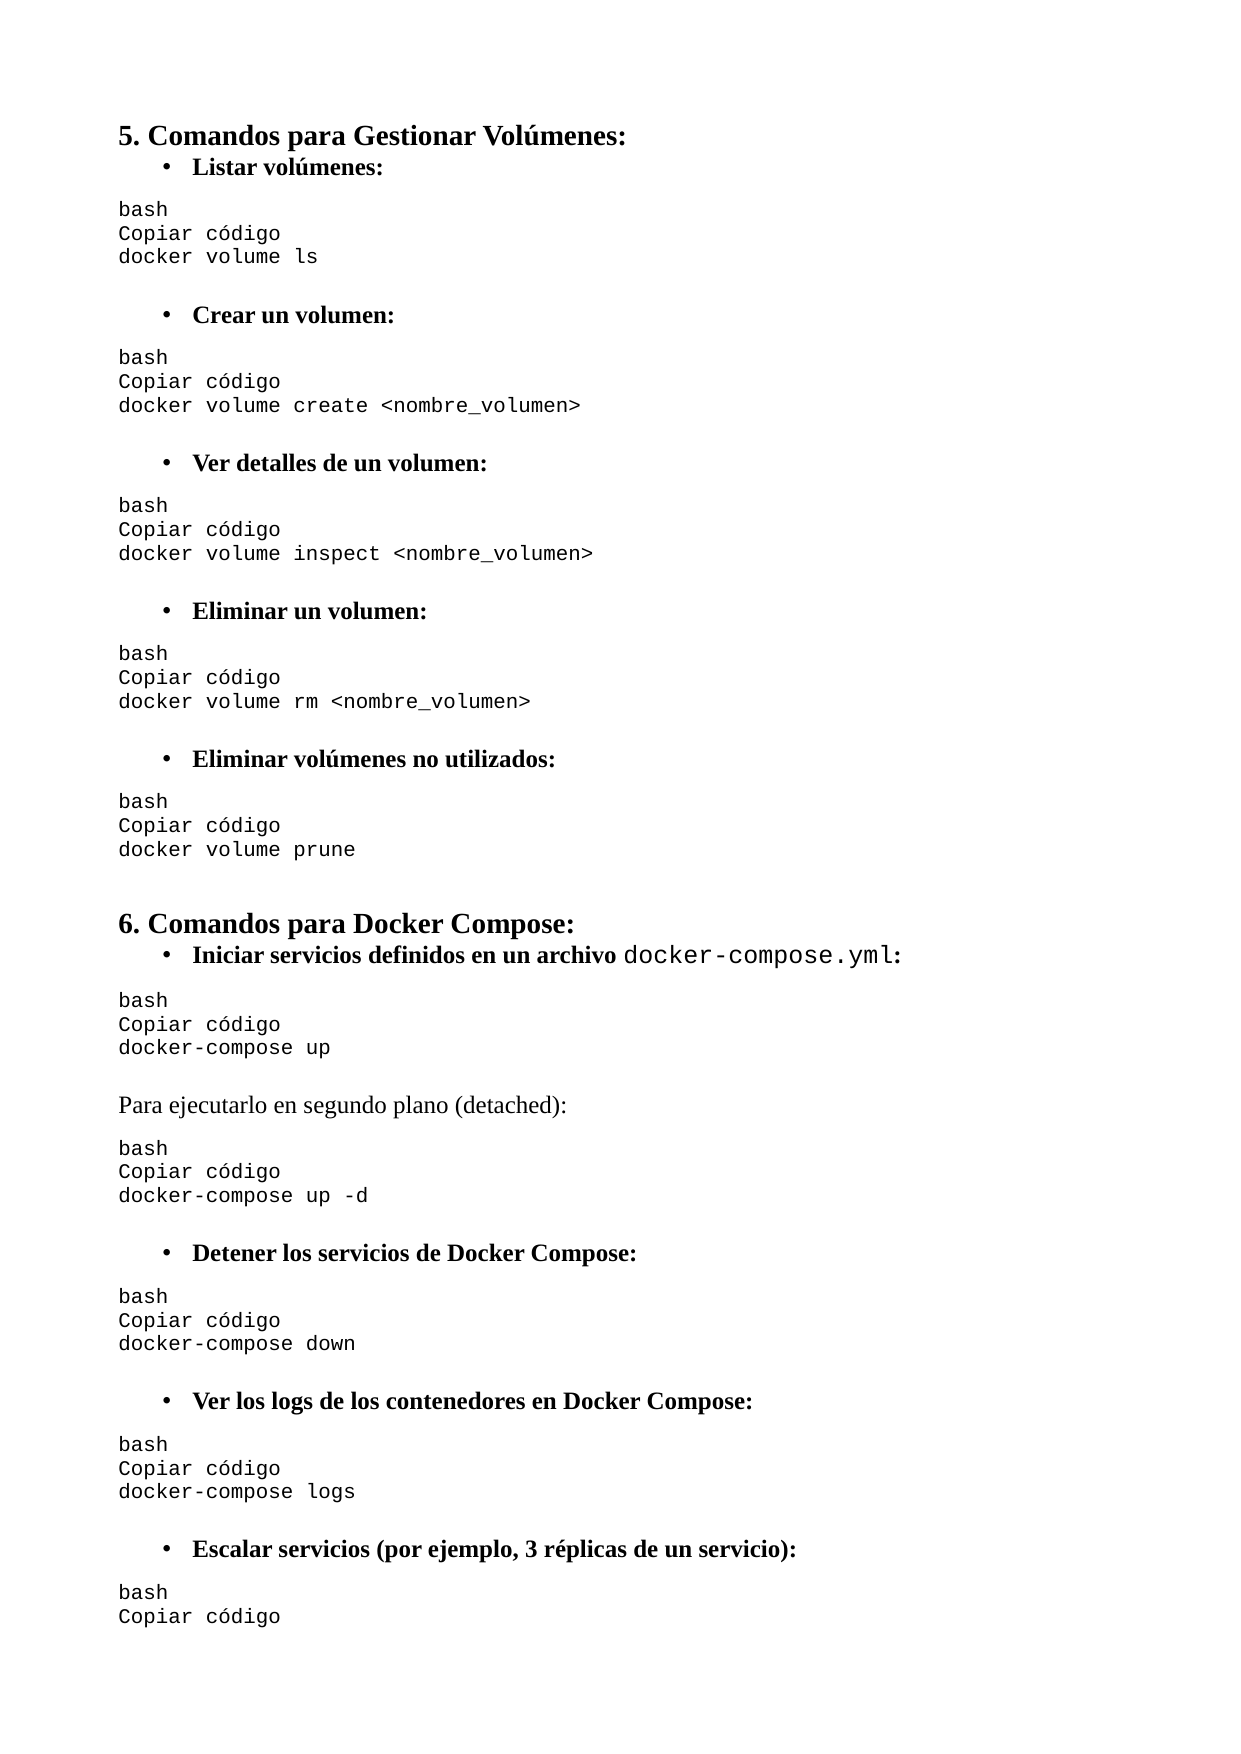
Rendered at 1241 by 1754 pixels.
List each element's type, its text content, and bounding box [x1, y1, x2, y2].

text bash [118, 643, 1122, 667]
text Copiar código [118, 1606, 1122, 1629]
text docker volume rm <nombre_volumen> [118, 691, 1122, 714]
text docker volume inspect <nombre_volumen> [118, 543, 1122, 566]
text bash [118, 990, 1122, 1013]
text bash [118, 1286, 1122, 1309]
text bash [118, 1138, 1122, 1162]
text bash [118, 1582, 1122, 1606]
text bash [118, 1434, 1122, 1458]
text docker-compose up [118, 1037, 1122, 1061]
list Detener los servicios de Docker Compose: [162, 1238, 1122, 1267]
text Copiar código [118, 223, 1122, 247]
text docker-compose logs [118, 1481, 1122, 1505]
list Ver los logs de los contenedores en Docker Compose: [162, 1386, 1122, 1415]
list Crear un volumen: [162, 300, 1122, 328]
text docker-compose down [118, 1333, 1122, 1357]
text Copiar código [118, 1309, 1122, 1333]
text Copiar código [118, 1162, 1122, 1185]
subtitle 6. Comandos para Docker Compose: [118, 906, 1122, 940]
text Copiar código [118, 1458, 1122, 1481]
list Iniciar servicios definidos en un archivo docker-compose.yml: [162, 940, 1122, 971]
text docker volume create <nombre_volumen> [118, 394, 1122, 418]
list Eliminar volúmenes no utilizados: [162, 744, 1122, 772]
list Escalar servicios (por ejemplo, 3 réplicas de un servicio): [162, 1534, 1122, 1563]
text Copiar código [118, 519, 1122, 543]
text bash [118, 791, 1122, 815]
text Copiar código [118, 1013, 1122, 1037]
list Listar volúmenes: [162, 152, 1122, 180]
text Copiar código [118, 815, 1122, 839]
text bash [118, 495, 1122, 519]
list Eliminar un volumen: [162, 596, 1122, 624]
text bash [118, 199, 1122, 223]
text Copiar código [118, 667, 1122, 691]
text Copiar código [118, 371, 1122, 394]
text bash [118, 347, 1122, 371]
text Para ejecutarlo en segundo plano (detached): [118, 1090, 1122, 1119]
text docker volume prune [118, 839, 1122, 862]
text docker-compose up -d [118, 1185, 1122, 1209]
subtitle 5. Comandos para Gestionar Volúmenes: [118, 118, 1122, 152]
text docker volume ls [118, 247, 1122, 270]
list Ver detalles de un volumen: [162, 448, 1122, 476]
